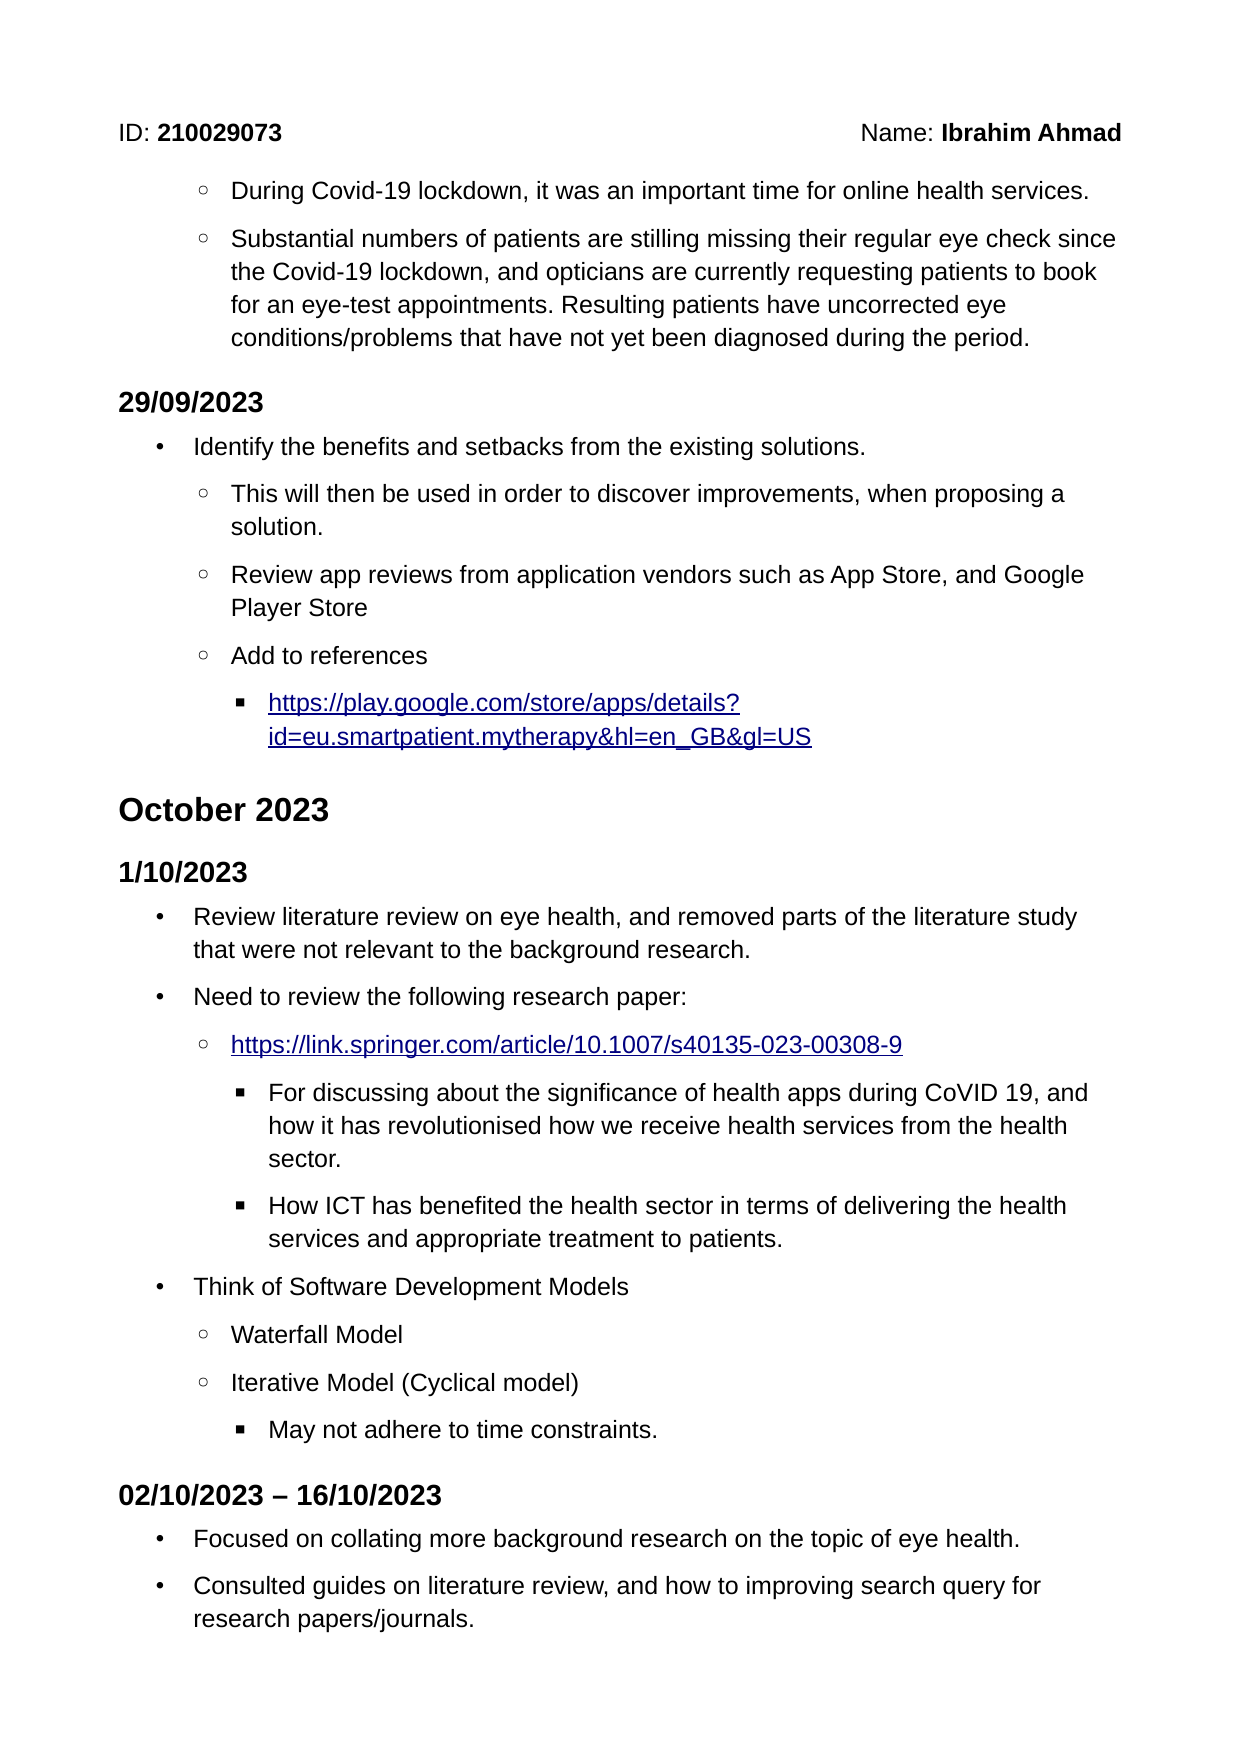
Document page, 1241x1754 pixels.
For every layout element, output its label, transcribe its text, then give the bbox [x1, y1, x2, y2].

list Think of Software Development Models [156, 1272, 1122, 1301]
list Review literature review on eye health, and removed parts of the literature study that were not relevant to the background research. [156, 901, 1122, 963]
list Review app reviews from application vendors such as App Store, and Google Player Store [193, 560, 1122, 622]
list https://link.springer.com/article/10.1007/s40135-023-00308-9 [193, 1030, 1122, 1059]
list For discussing about the significance of health apps during CoVID 19, and how it has revolutionised how we receive health services from the health sector. [231, 1078, 1122, 1172]
subtitle 02/10/2023 – 16/10/2023 [118, 1477, 1122, 1511]
list Substantial numbers of patients are stilling missing their regular eye check since the Covid-19 lockdown, and opticians are currently requesting patients to book for an eye-test appointments. Resulting patients have uncorrected eye conditions/problems that have not yet been diagnosed during the period. [193, 224, 1122, 352]
list Need to review the following research paper: [156, 982, 1122, 1011]
list Identify the benefits and setbacks from the existing solutions. [156, 431, 1122, 460]
list Waterfall Model [193, 1320, 1122, 1349]
list Consulted guides on literature review, and how to improving search query for research papers/journals. [156, 1571, 1122, 1633]
list This will then be used in order to discover improvements, when proposing a solution. [193, 479, 1122, 541]
list https://play.google.com/store/apps/details?id=eu.smartpatient.mytherapy&hl=en_GB&gl=US [231, 688, 1122, 750]
list How ICT has benefited the health sector in terms of delivering the health services and appropriate treatment to patients. [231, 1191, 1122, 1253]
subtitle 29/09/2023 [118, 385, 1122, 419]
subtitle 1/10/2023 [118, 855, 1122, 889]
subtitle October 2023 [118, 790, 1122, 828]
list May not adhere to time constraints. [231, 1415, 1122, 1444]
list Add to references [193, 641, 1122, 669]
list Iterative Model (Cyclical model) [193, 1367, 1122, 1396]
list Focused on collating more background research on the topic of eye health. [156, 1523, 1122, 1552]
list During Covid-19 lockdown, it was an important time for online health services. [193, 176, 1122, 205]
